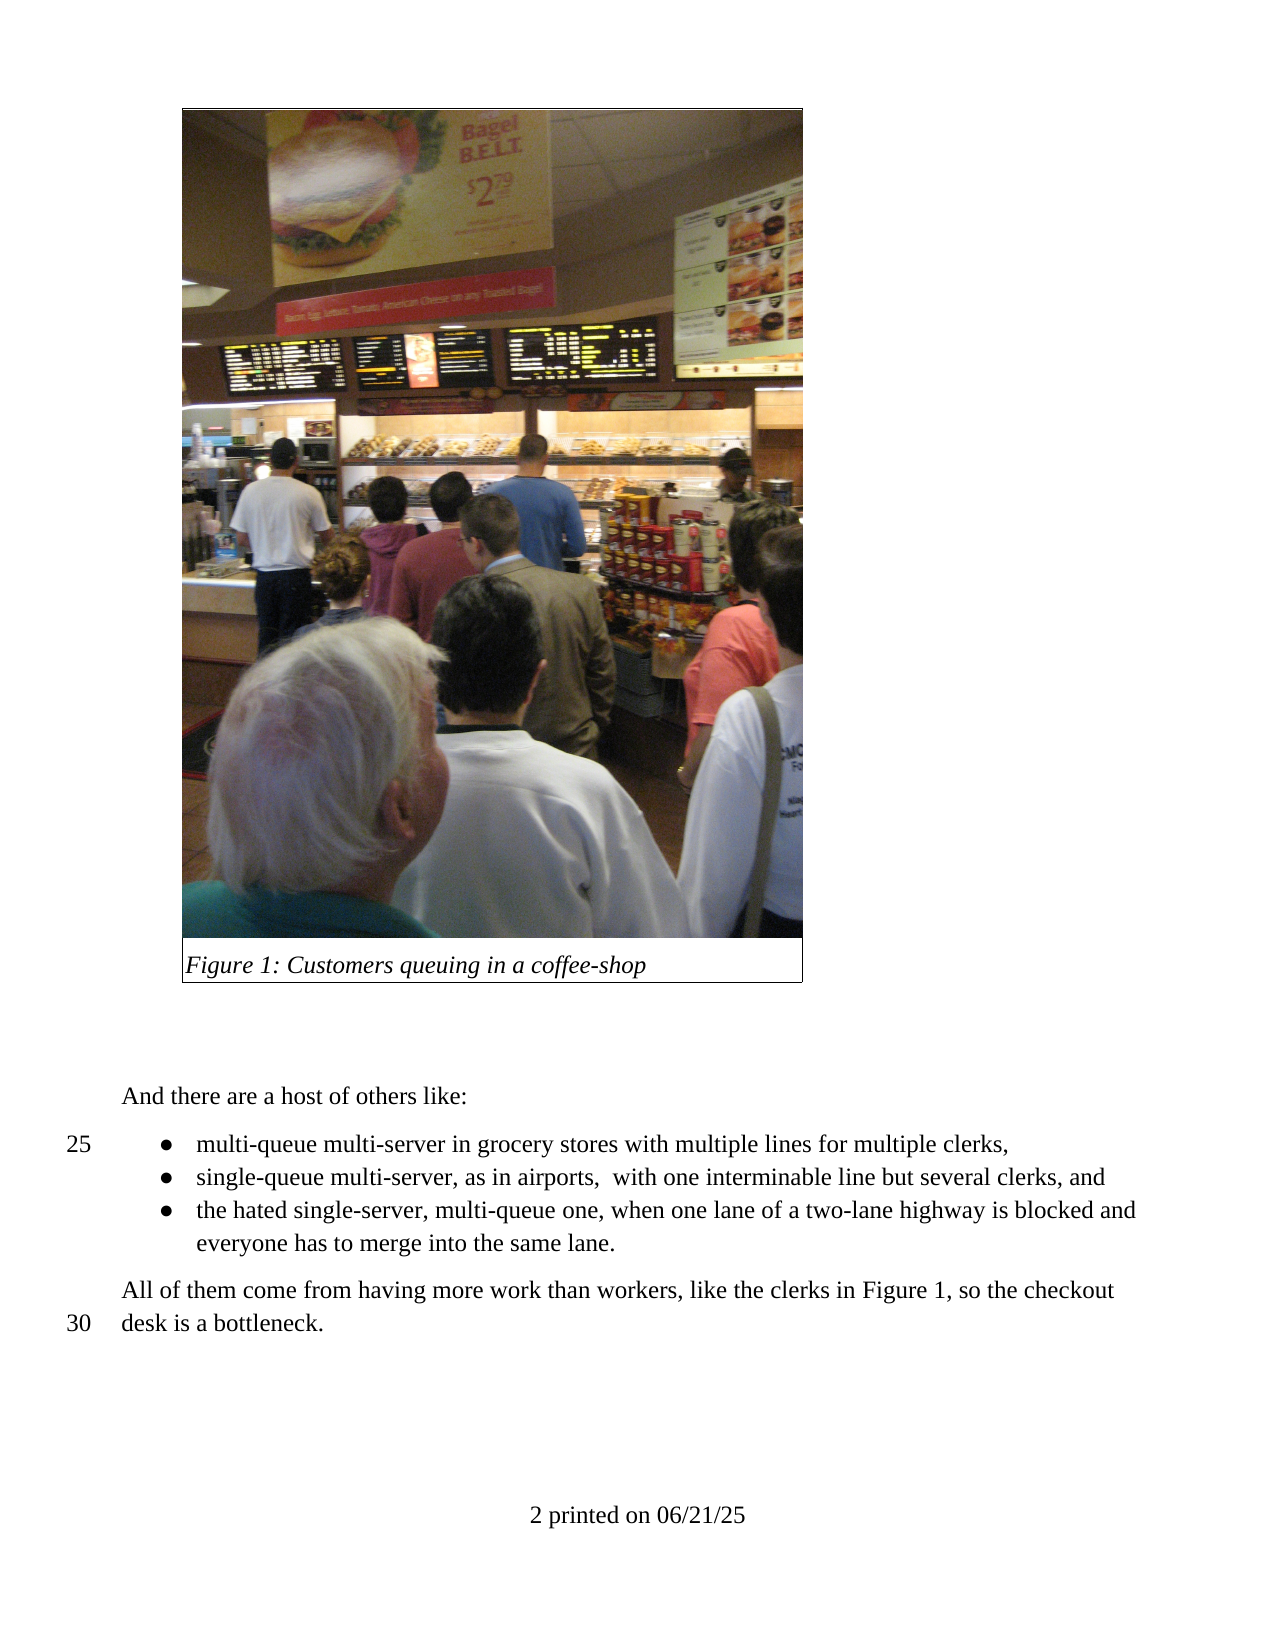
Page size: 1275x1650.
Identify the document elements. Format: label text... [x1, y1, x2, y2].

text And there are a host of others like: [121, 1081, 1154, 1110]
list single-queue multi-server, as in airports, with one interminable line but several clerks, and [159, 1162, 1154, 1191]
list multi-queue multi-server in grocery stores with multiple lines for multiple clerks, [159, 1129, 1154, 1158]
text Figure 1: Customers queuing in a coffee-shop [185, 938, 799, 979]
text All of them come from having more work than workers, like the clerks in Figure 1, so the checkout desk is a bottleneck. [121, 1276, 1154, 1337]
picture [182, 110, 803, 938]
list the hated single-server, multi-queue one, when one lane of a two-lane highway is blocked and everyone has to merge into the same lane. [159, 1195, 1154, 1257]
